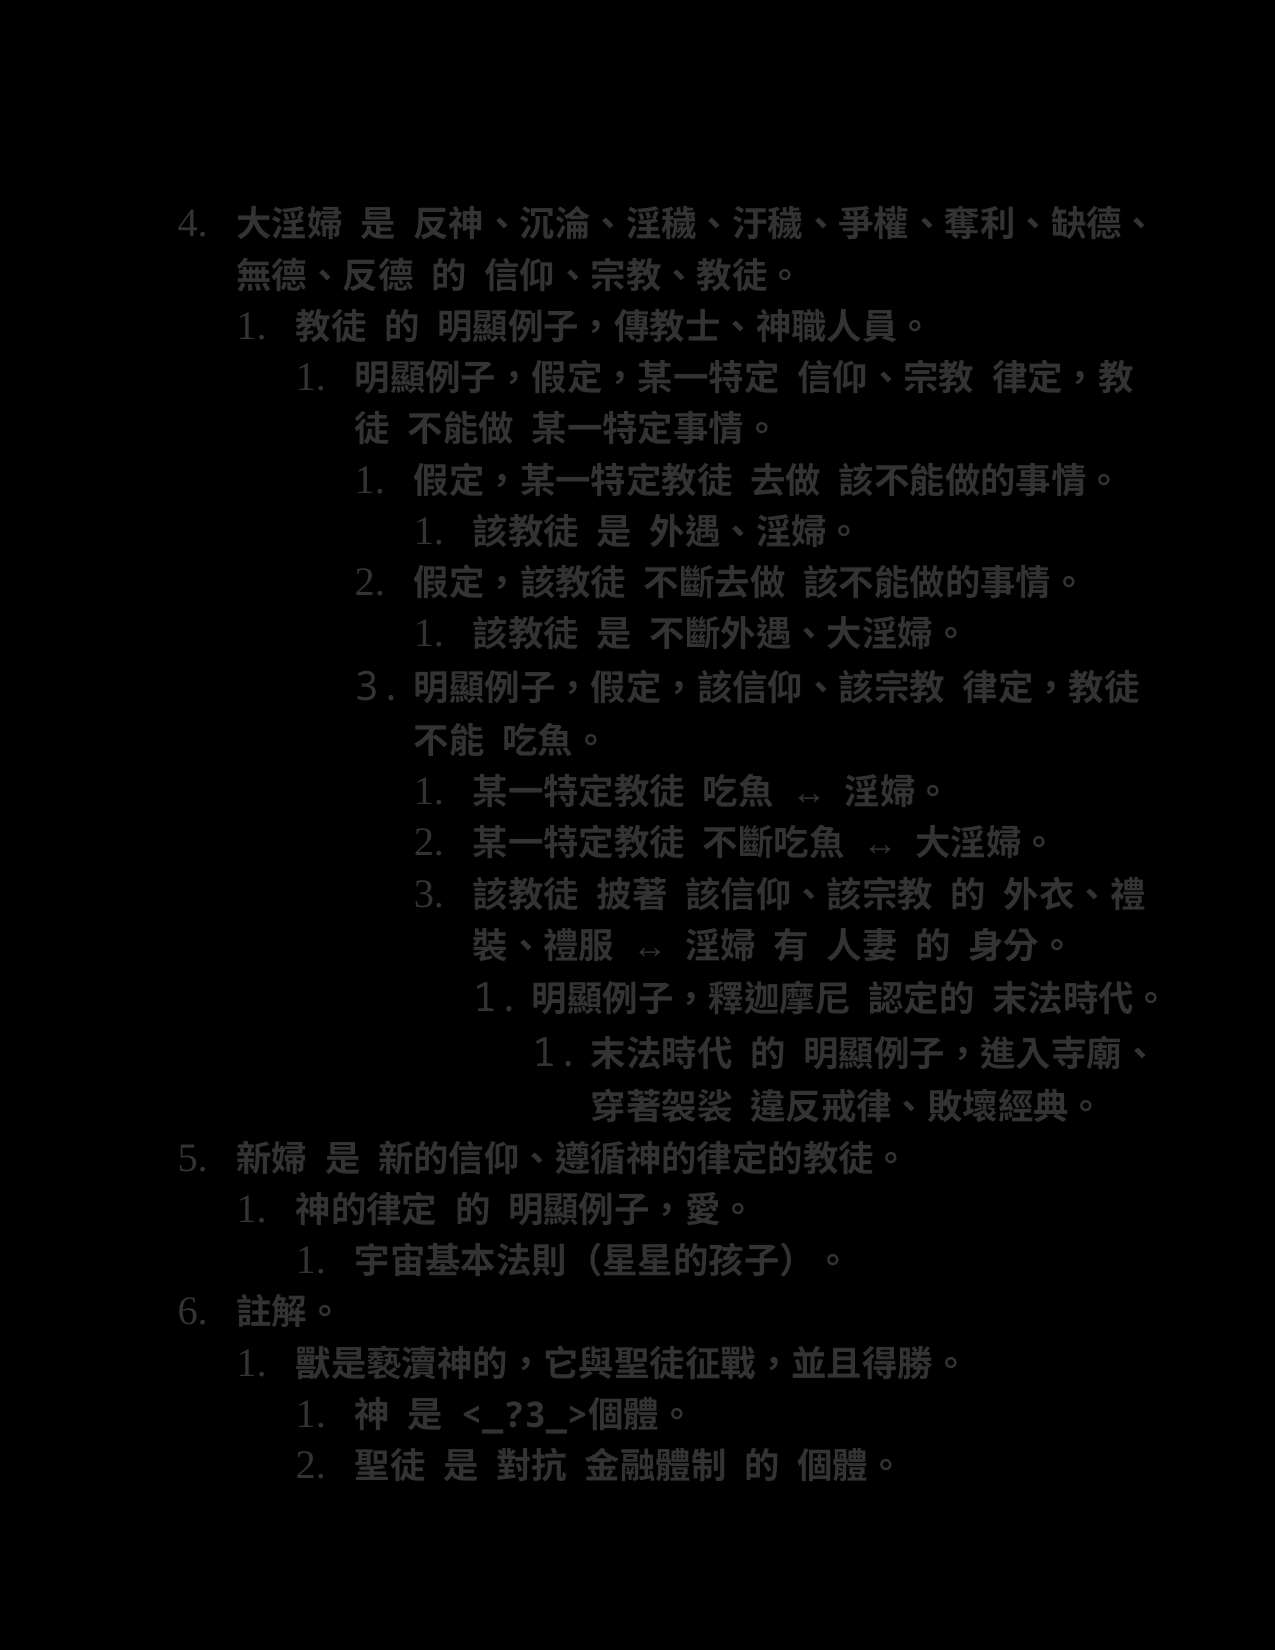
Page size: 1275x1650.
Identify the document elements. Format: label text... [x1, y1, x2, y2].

list 明顯例子，釋迦摩尼 認定的 末法時代。 [472, 968, 1157, 1023]
list 大淫婦 是 反神、沉淪、淫穢、汙穢、爭權、奪利、缺德、無德、反德 的 信仰、宗教、教徒。 [177, 196, 1157, 298]
list 宇宙基本法則（星星的孩子）。 [295, 1232, 1157, 1284]
list 教徒 的 明顯例子，傳教士、神職人員。 [236, 298, 1157, 349]
list 某一特定教徒 不斷吃魚 ↔ 大淫婦。 [413, 815, 1157, 866]
list 該教徒 是 不斷外遇、大淫婦。 [413, 606, 1157, 657]
list 假定，該教徒 不斷去做 該不能做的事情。 [354, 554, 1157, 606]
list 神 是 <_?3_>個體。 [295, 1386, 1157, 1437]
list 神的律定 的 明顯例子，愛。 [236, 1181, 1157, 1232]
list 聖徒 是 對抗 金融體制 的 個體。 [295, 1437, 1157, 1489]
list 假定，某一特定教徒 去做 該不能做的事情。 [354, 452, 1157, 503]
list 末法時代 的 明顯例子，進入寺廟、穿著袈裟 違反戒律、敗壞經典。 [532, 1023, 1157, 1130]
list 新婦 是 新的信仰、遵循神的律定的教徒。 [177, 1130, 1157, 1181]
list 明顯例子，假定，某一特定 信仰、宗教 律定，教徒 不能做 某一特定事情。 [295, 349, 1157, 452]
list 該教徒 是 外遇、淫婦。 [413, 503, 1157, 554]
list 獸是褻瀆神的，它與聖徒征戰，並且得勝。 [236, 1335, 1157, 1386]
list 某一特定教徒 吃魚 ↔ 淫婦。 [413, 763, 1157, 815]
list 註解。 [177, 1284, 1157, 1335]
list 該教徒 披著 該信仰、該宗教 的 外衣、禮裝、禮服 ↔ 淫婦 有 人妻 的 身分。 [413, 866, 1157, 968]
list 明顯例子，假定，該信仰、該宗教 律定，教徒 不能 吃魚。 [354, 657, 1157, 763]
